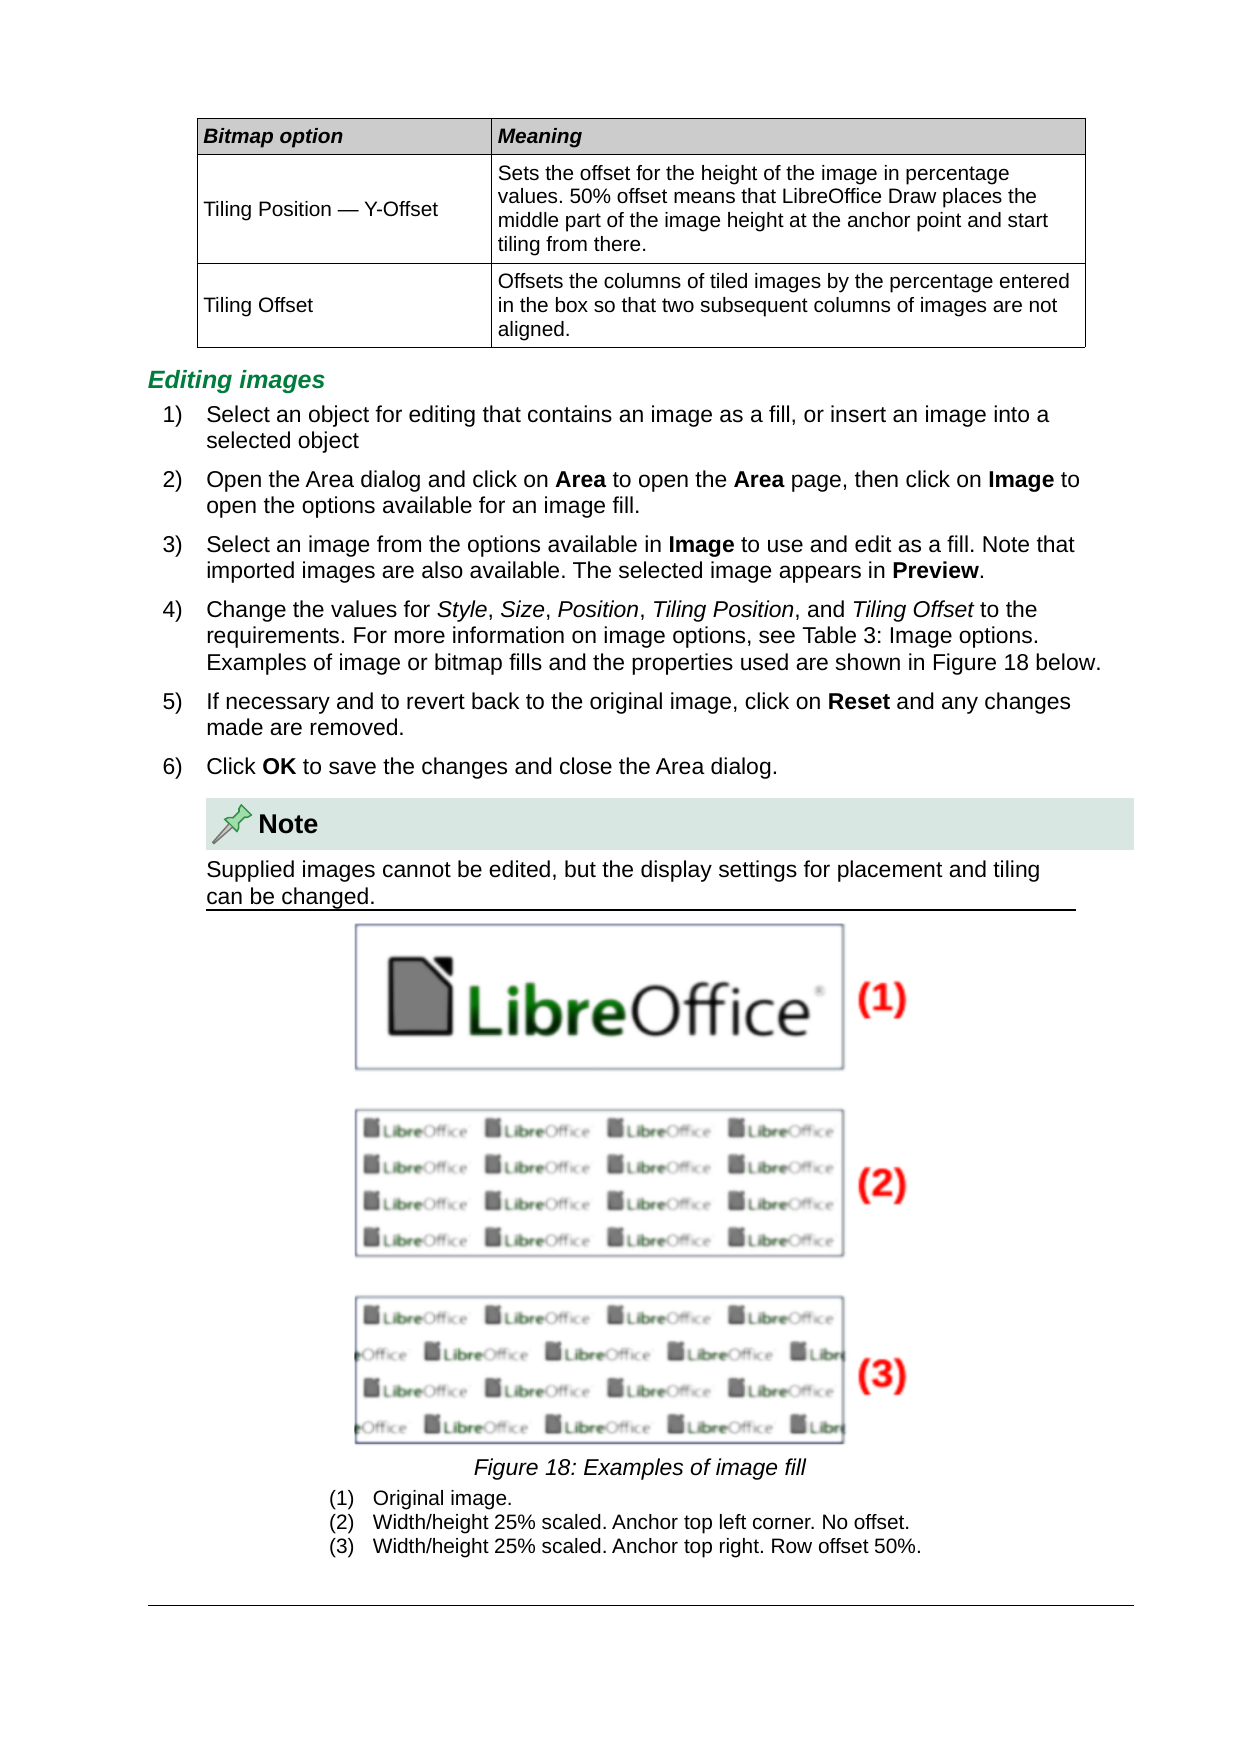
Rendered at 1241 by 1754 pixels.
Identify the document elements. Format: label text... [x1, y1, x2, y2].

list Change the values for Style, Size, Position, Tiling Position, and Tiling Offset to the requirements. For more information on image options, see Table 3: Image options. Examples of image or bitmap fills and the properties used are shown in Figure 18 below. [162, 596, 1134, 675]
subtitle Note [206, 798, 1134, 850]
list Select an image from the options available in Image to use and edit as a fill. Note that imported images are also available. The selected image appears in Preview. [162, 531, 1134, 584]
table_header Bitmap option [198, 119, 491, 154]
list Original image. [329, 1486, 953, 1510]
list Click OK to save the changes and close the Area dialog. [162, 753, 1134, 779]
table_cell Offsets the columns of tiled images by the percentage entered in the box so that two subsequent columns of images are not aligned. [492, 264, 1085, 347]
text Figure 18: Examples of image fill [329, 1454, 953, 1480]
picture [354, 923, 928, 1448]
list Width/height 25% scaled. Anchor top left corner. No offset. [329, 1510, 953, 1534]
subtitle Editing images [148, 366, 1134, 394]
list Open the Area dialog and click on Area to open the Area page, then click on Image to open the options available for an image fill. [162, 466, 1134, 518]
list If necessary and to revert back to the original image, click on Reset and any changes made are removed. [162, 688, 1134, 740]
table_cell Tiling Position — Y-Offset [198, 155, 491, 262]
list Width/height 25% scaled. Anchor top right. Row offset 50%. [329, 1534, 953, 1558]
table_cell Tiling Offset [198, 264, 491, 347]
table_cell Sets the offset for the height of the image in percentage values. 50% offset means that LibreOffice Draw places the middle part of the image height at the anchor point and start tiling from there. [492, 155, 1085, 262]
list Select an object for editing that contains an image as a fill, or insert an image into a selected object [162, 401, 1134, 453]
table_header Meaning [492, 119, 1085, 154]
text Supplied images cannot be edited, but the display settings for placement and tiling can be changed. [206, 856, 1076, 909]
